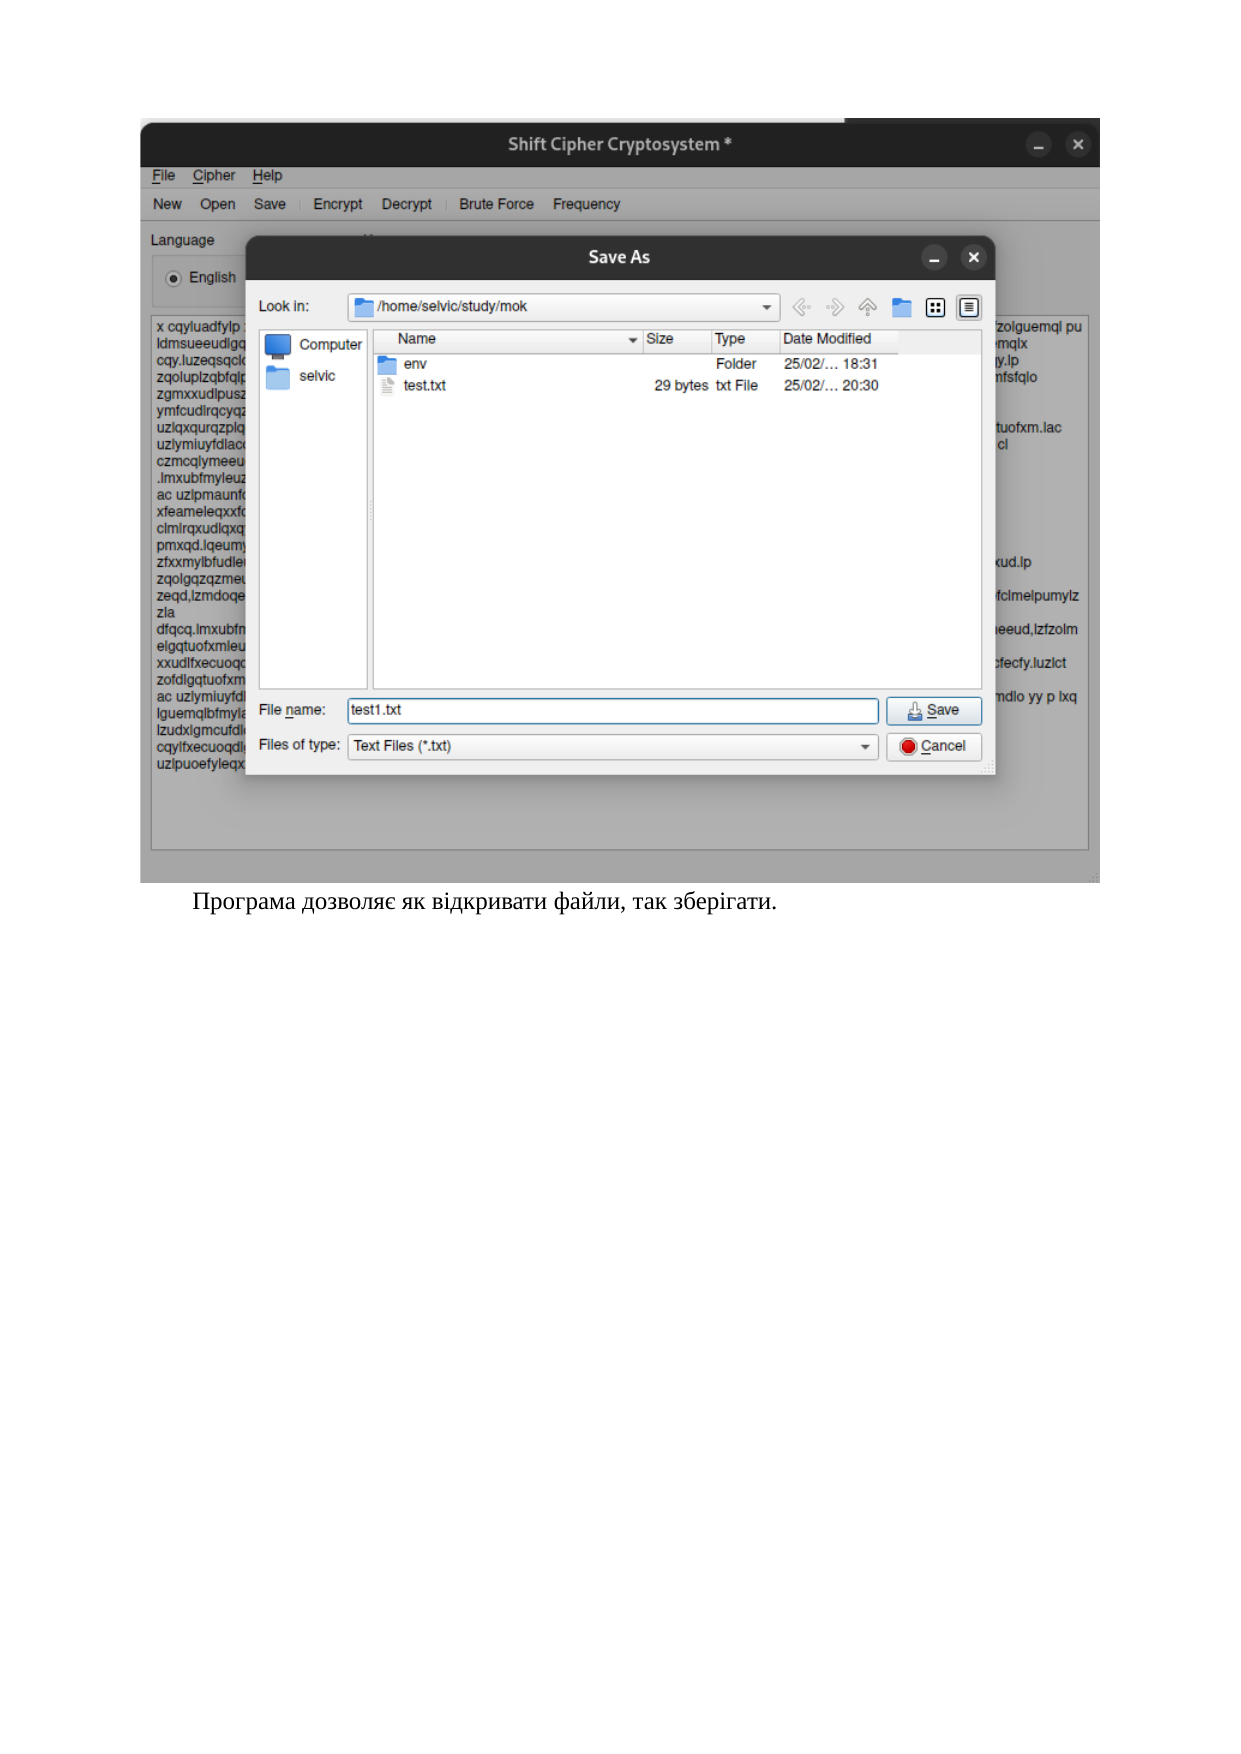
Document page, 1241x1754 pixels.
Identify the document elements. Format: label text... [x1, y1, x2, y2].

list Програма дозволяє як відкривати файли, так зберігати. [162, 118, 1122, 948]
picture [140, 118, 1100, 883]
